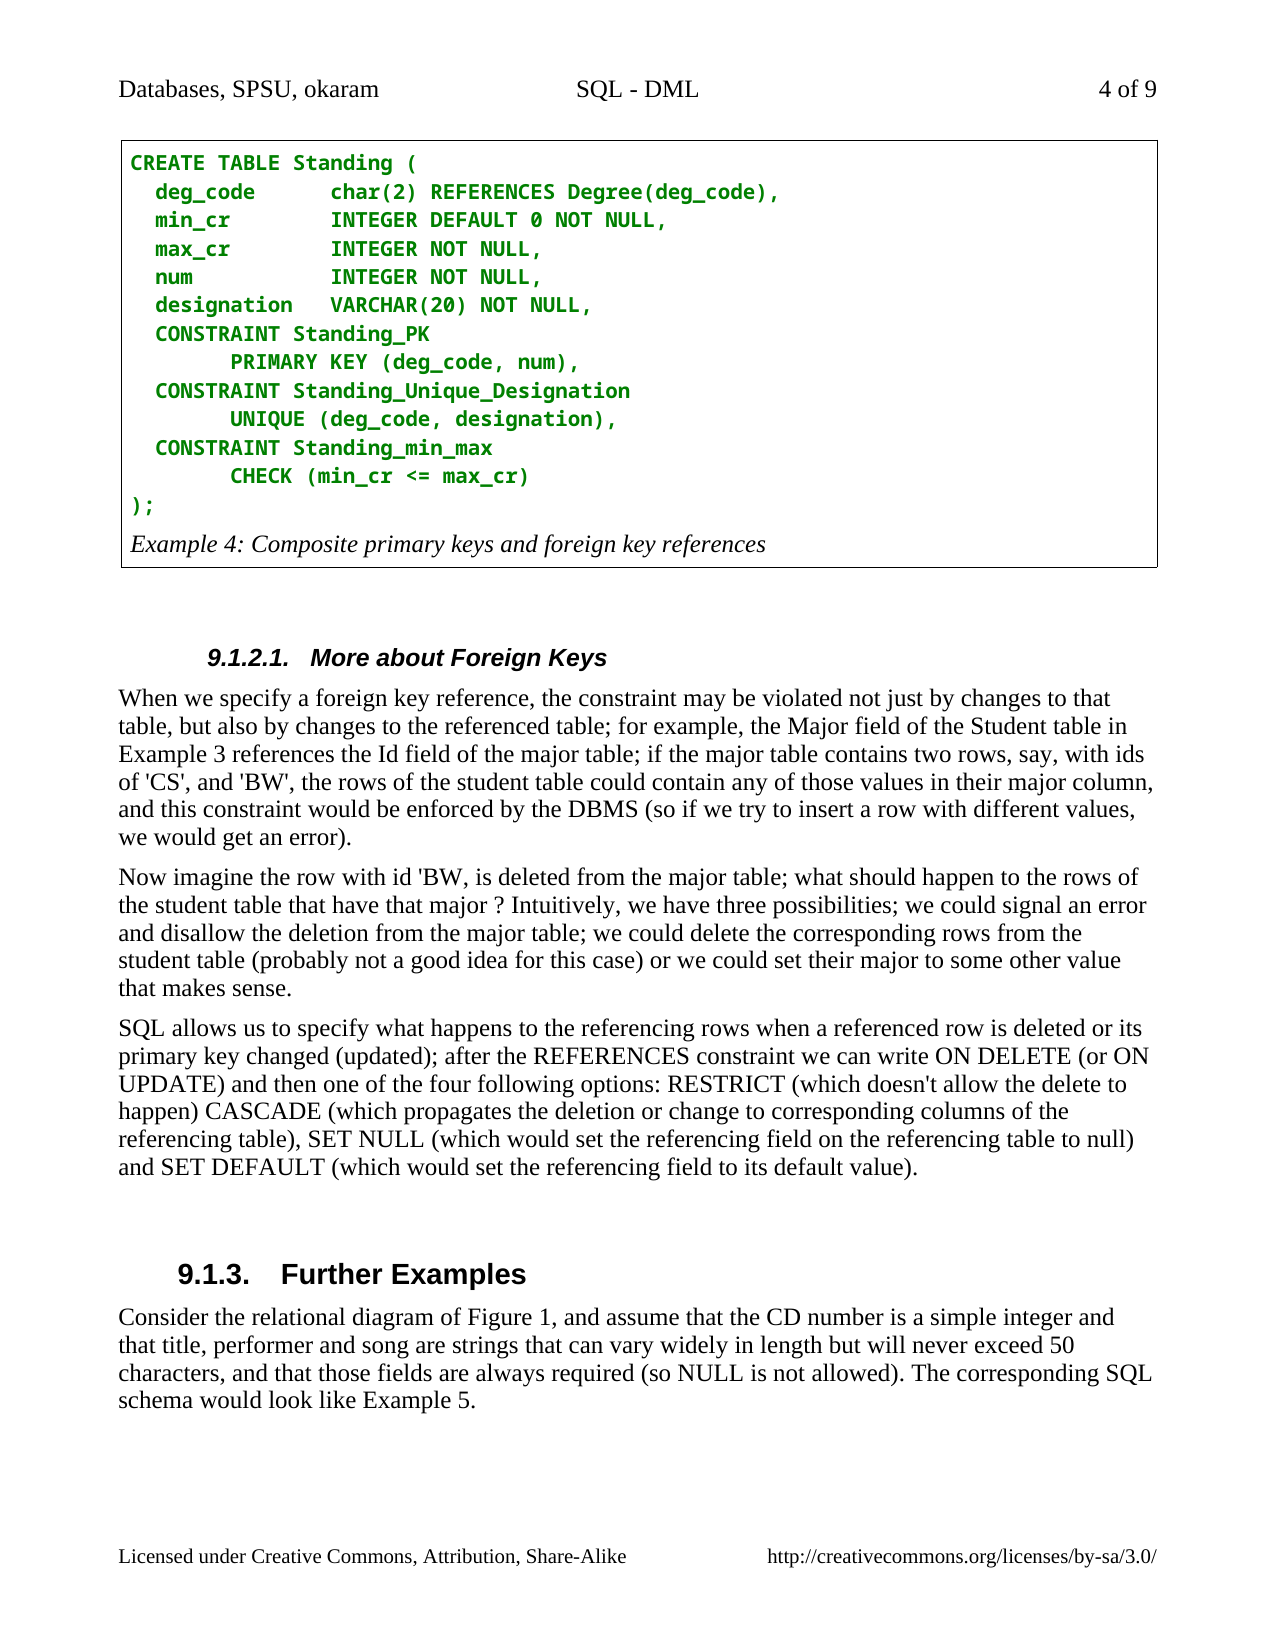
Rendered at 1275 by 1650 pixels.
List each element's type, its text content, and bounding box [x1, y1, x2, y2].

list UNIQUE (deg_code, designation), [130, 404, 1148, 433]
text SQL allows us to specify what happens to the referencing rows when a referenced row is deleted or its primary key changed (updated); after the REFERENCES constraint we can write ON DELETE (or ON UPDATE) and then one of the four following options: RESTRICT (which doesn't allow the delete to happen) CASCADE (which propagates the deletion or change to corresponding columns of the referencing table), SET NULL (which would set the referencing field on the referencing table to null) and SET DEFAULT (which would set the referencing field to its default value). [118, 1014, 1157, 1181]
list num INTEGER NOT NULL, [130, 262, 1148, 291]
list PRIMARY KEY (deg_code, num), [130, 347, 1148, 376]
subtitle More about Foreign Keys [207, 644, 1157, 672]
text When we specify a foreign key reference, the constraint may be violated not just by changes to that table, but also by changes to the referenced table; for example, the Major field of the Student table in Example 3 references the Id field of the major table; if the major table contains two rows, say, with ids of 'CS', and 'BW', the rows of the student table could contain any of those values in their major column, and this constraint would be enforced by the DBMS (so if we try to insert a row with different values, we would get an error). [118, 684, 1157, 851]
subtitle Further Examples [177, 1258, 1157, 1291]
list max_cr INTEGER NOT NULL, [130, 234, 1148, 262]
list min_cr INTEGER DEFAULT 0 NOT NULL, [130, 205, 1148, 234]
list CONSTRAINT Standing_Unique_Designation [130, 376, 1148, 404]
list designation VARCHAR(20) NOT NULL, [130, 291, 1148, 319]
list CONSTRAINT Standing_min_max [130, 433, 1148, 461]
list Example 4: Composite primary keys and foreign key references [130, 531, 1148, 558]
list CONSTRAINT Standing_PK [130, 319, 1148, 347]
text Now imagine the row with id 'BW, is deleted from the major table; what should happen to the rows of the student table that have that major ? Intuitively, we have three possibilities; we could signal an error and disallow the deletion from the major table; we could delete the corresponding rows from the student table (probably not a good idea for this case) or we could set their major to some other value that makes sense. [118, 863, 1157, 1002]
list CHECK (min_cr <= max_cr) [130, 461, 1148, 490]
list ); [130, 490, 1148, 518]
text Consider the relational diagram of Figure 1, and assume that the CD number is a simple integer and that title, performer and song are strings that can vary widely in length but will never exceed 50 characters, and that those fields are always required (so NULL is not allowed). The corresponding SQL schema would look like Example 5. [118, 1303, 1157, 1414]
list deg_code char(2) REFERENCES Degree(deg_code), [130, 177, 1148, 205]
list CREATE TABLE Standing ( [130, 148, 1148, 177]
